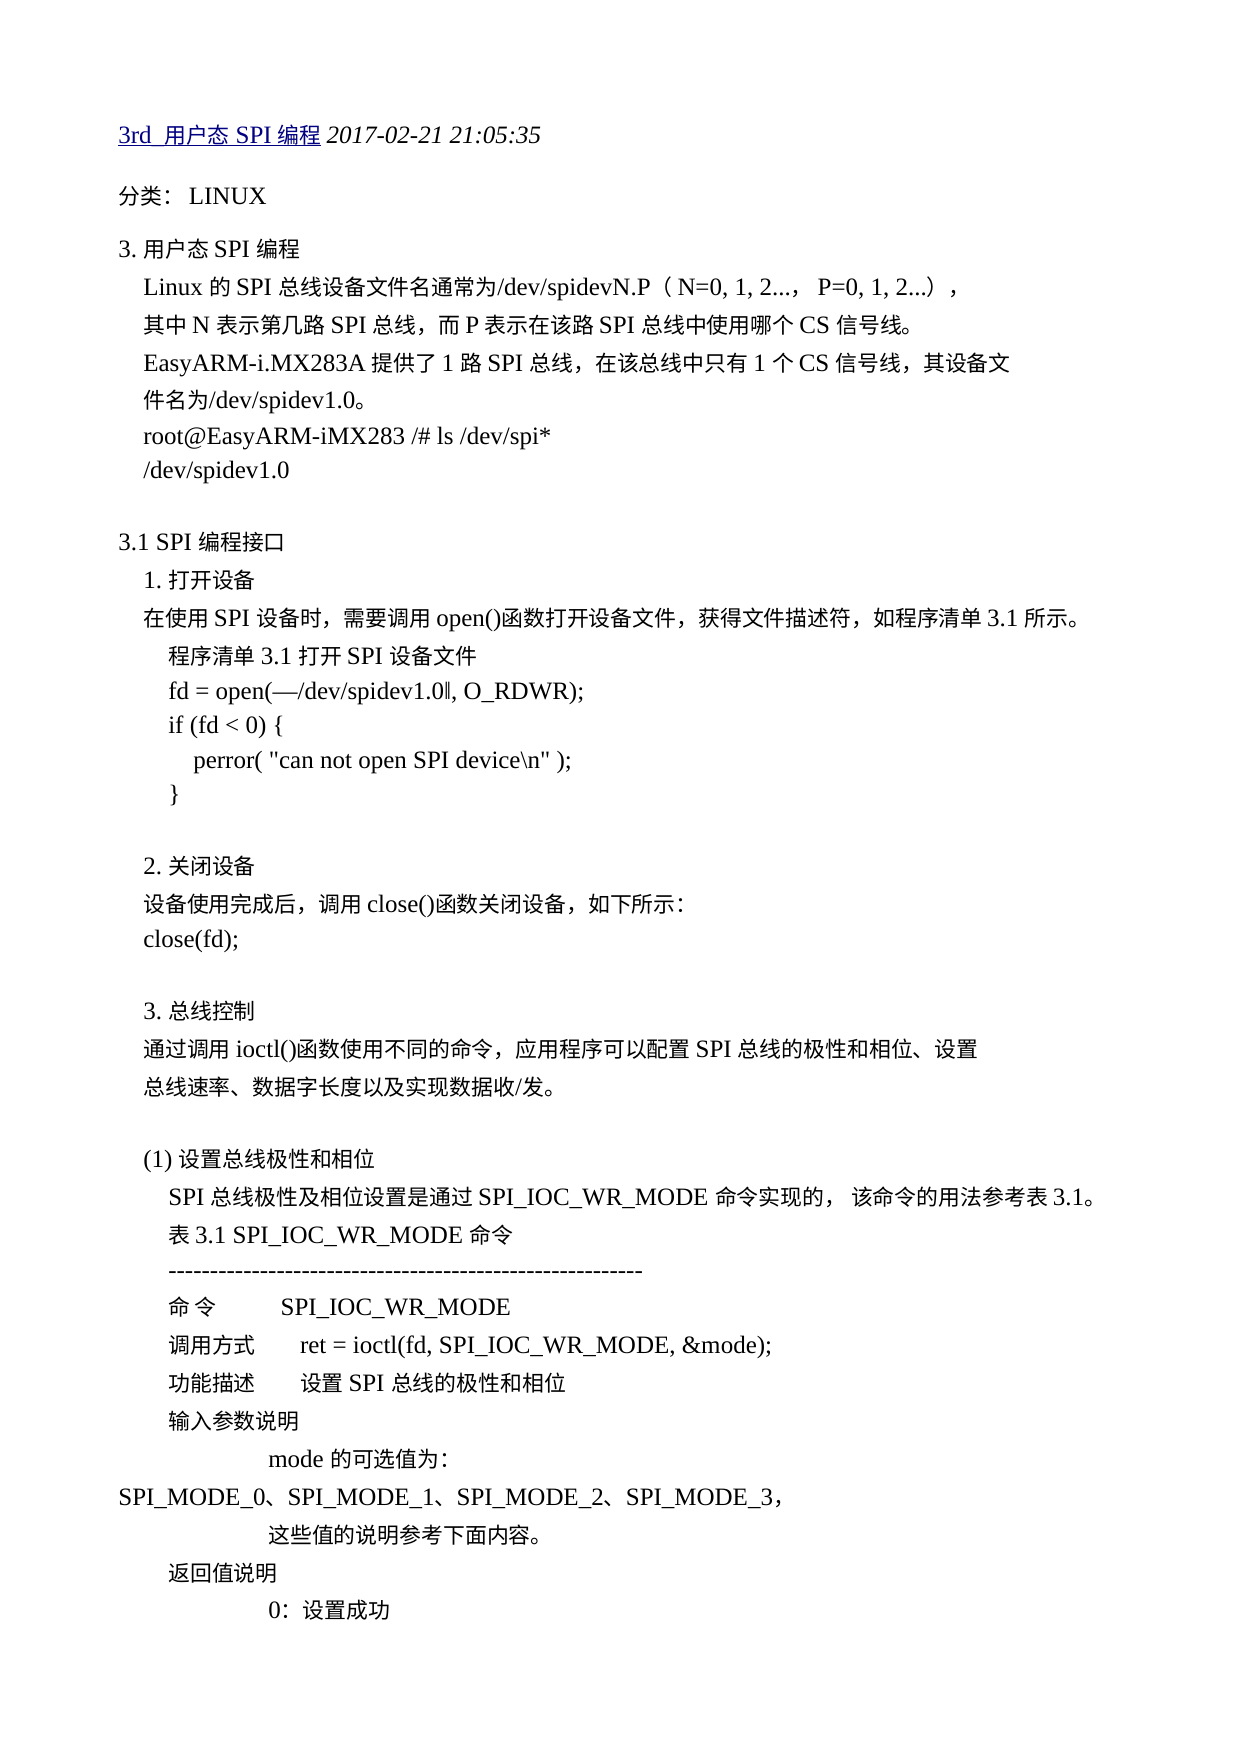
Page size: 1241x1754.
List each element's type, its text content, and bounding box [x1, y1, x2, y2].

text 分类： LINUX [118, 179, 1122, 211]
text 3rd_用户态 SPI 编程 2017-02-21 21:05:35 [118, 118, 1122, 150]
text 3. 用户态 SPI 编程 Linux 的 SPI 总线设备文件名通常为/dev/spidevN.P（ N=0, 1, 2...， P=0, 1, 2...）， 其中 N 表示第几路 SPI 总线，而 P 表示在该路 SPI 总线中使用哪个 CS 信号线。 EasyARM-i.MX283A 提供了 1 路 SPI 总线，在该总线中只有 1 个 CS 信号线，其设备文 件名为/dev/spidev1.0。 root@EasyARM-iMX283 /# ls /dev/spi* /dev/spidev1.0 3.1 SPI 编程接口 1. 打开设备 在使用 SPI 设备时，需要调用 open()函数打开设备文件，获得文件描述符，如程序清单3.1 所示。 程序清单 3.1 打开 SPI 设备文件 fd = open(―/dev/spidev1.0‖, O_RDWR); if (fd < 0) { perror( "can not open SPI device\n" ); } 2. 关闭设备 设备使用完成后，调用 close()函数关闭设备，如下所示： close(fd); 3. 总线控制 通过调用 ioctl()函数使用不同的命令，应用程序可以配置 SPI 总线的极性和相位、设置 总线速率、数据字长度以及实现数据收/发。 (1) 设置总线极性和相位 SPI 总线极性及相位设置是通过 SPI_IOC_WR_MODE 命令实现的， 该命令的用法参考表 3.1。 表 3.1 SPI_IOC_WR_MODE 命令 --------------------------------------------------------- 命 令 SPI_IOC_WR_MODE 调用方式 ret = ioctl(fd, SPI_IOC_WR_MODE, &mode); 功能描述 设置 SPI 总线的极性和相位 输入参数说明 mode 的可选值为： SPI_MODE_0、SPI_MODE_1、SPI_MODE_2、SPI_MODE_3， 这些值的说明参考下面内容。 返回值说明 0：设置成功 [118, 232, 1122, 1625]
